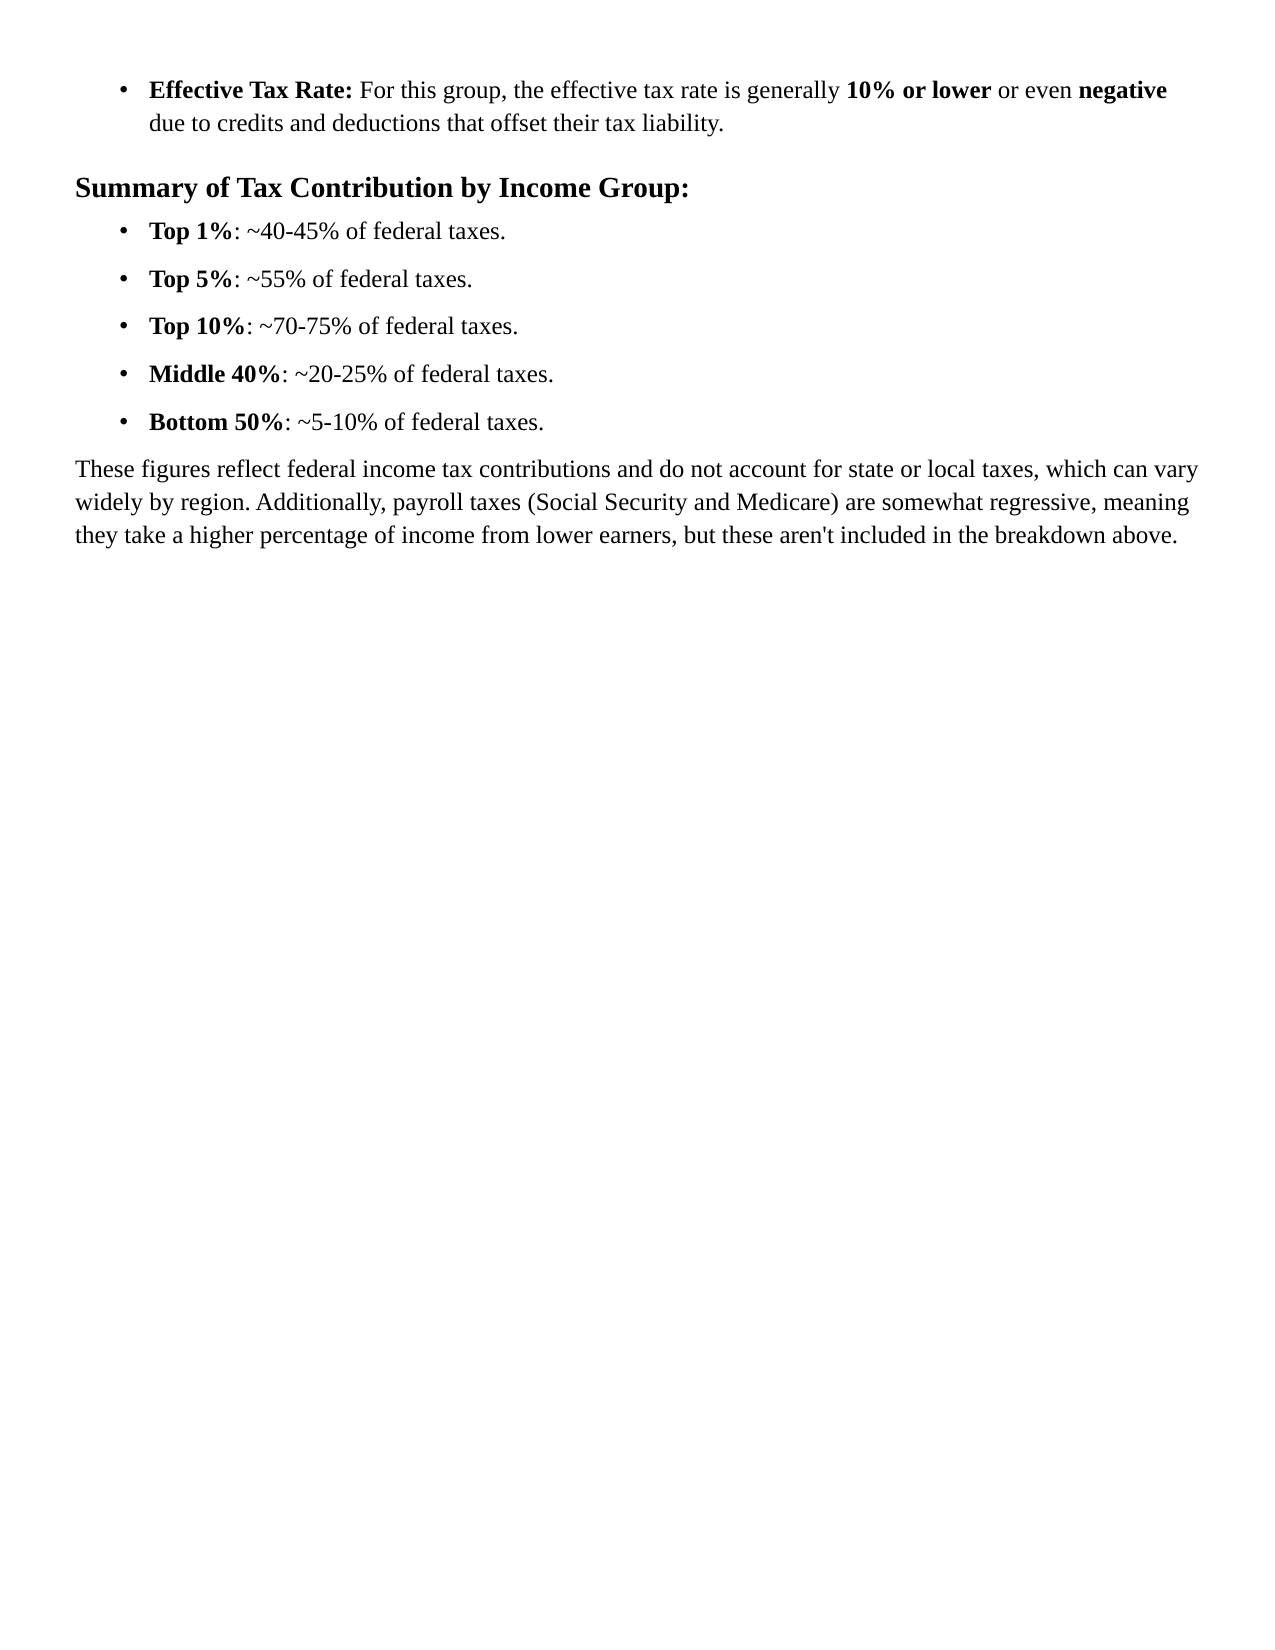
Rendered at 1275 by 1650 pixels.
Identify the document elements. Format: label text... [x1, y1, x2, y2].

subtitle Summary of Tax Contribution by Income Group: [75, 170, 1200, 204]
list Top 5%: ~55% of federal taxes. [119, 264, 1200, 293]
text These figures reflect federal income tax contributions and do not account for state or local taxes, which can vary widely by region. Additionally, payroll taxes (Social Security and Medicare) are somewhat regressive, meaning they take a higher percentage of income from lower earners, but these aren't included in the breakdown above. [75, 454, 1200, 549]
list Top 1%: ~40-45% of federal taxes. [119, 216, 1200, 245]
list Bottom 50%: ~5-10% of federal taxes. [119, 407, 1200, 435]
list Middle 40%: ~20-25% of federal taxes. [119, 359, 1200, 388]
list Top 10%: ~70-75% of federal taxes. [119, 311, 1200, 340]
list Effective Tax Rate: For this group, the effective tax rate is generally 10% or lower or even negative due to credits and deductions that offset their tax liability. [119, 75, 1200, 137]
